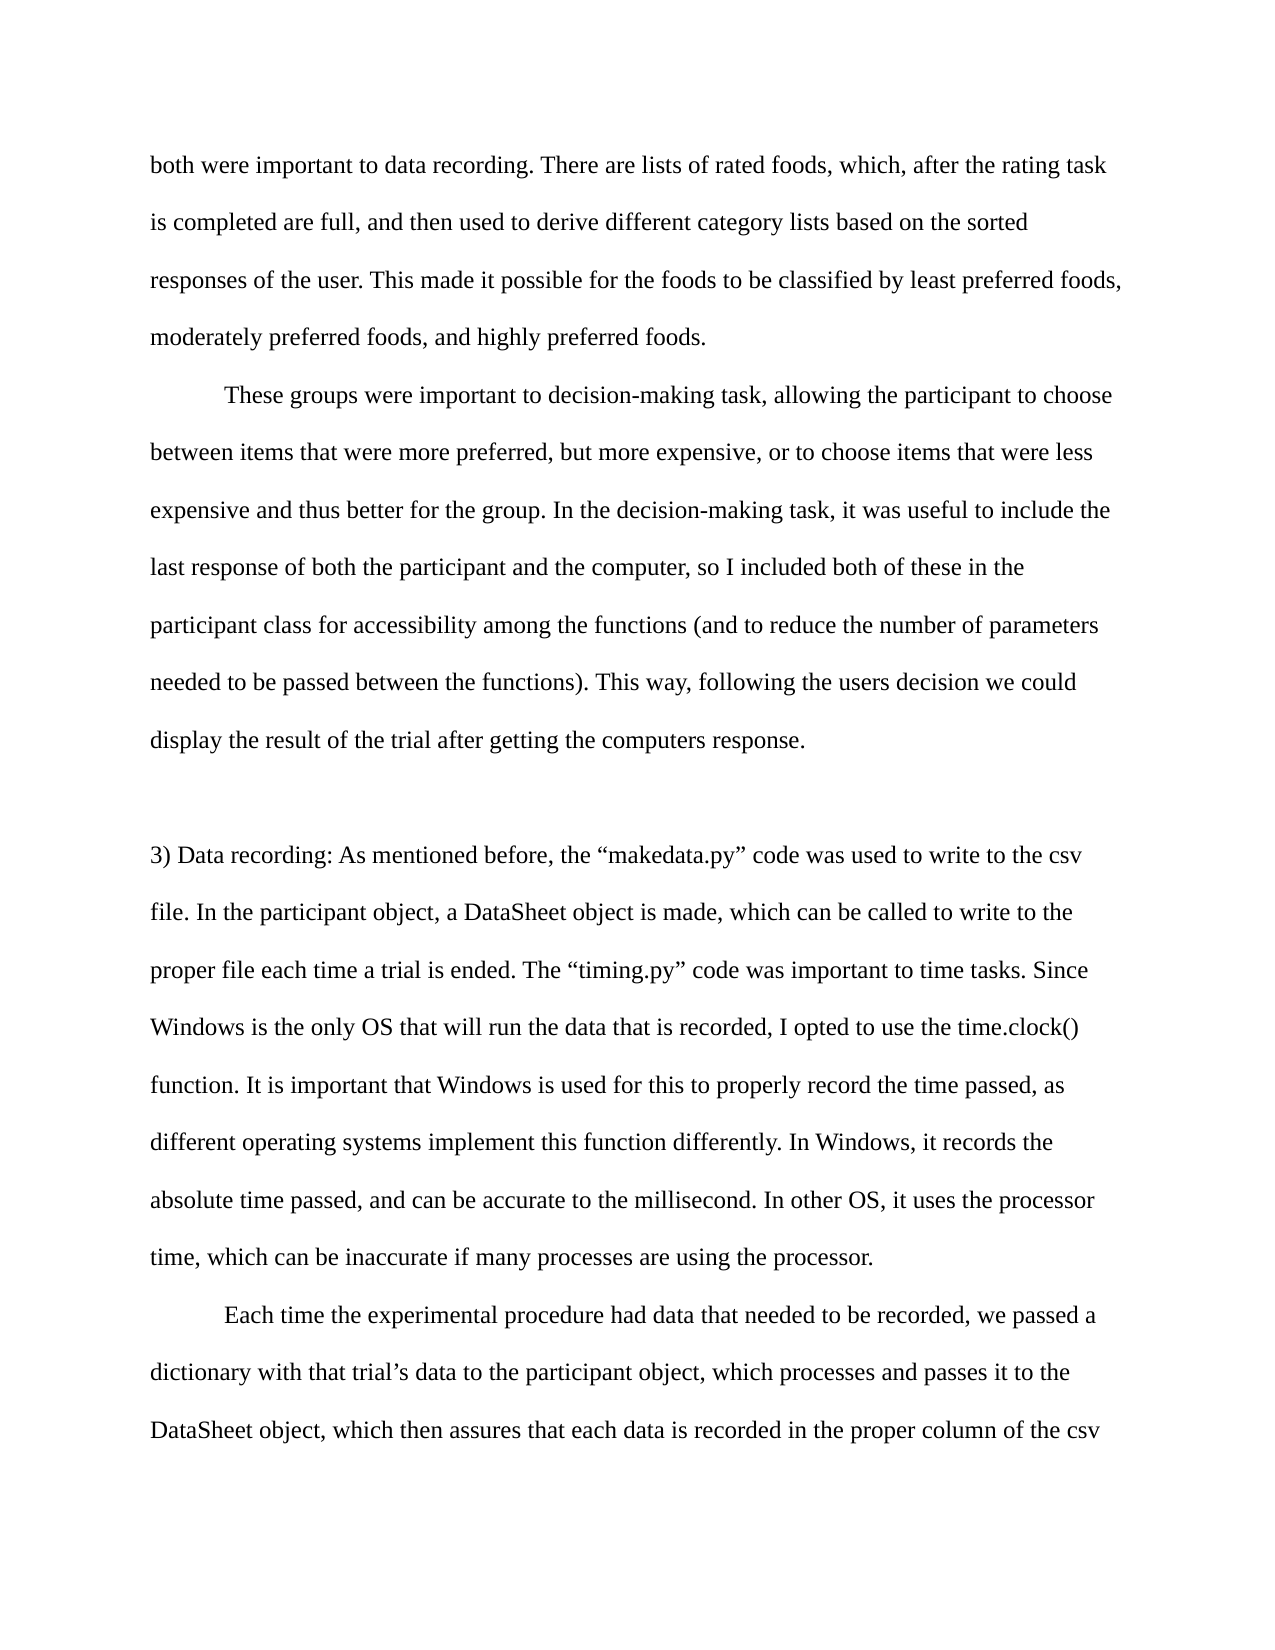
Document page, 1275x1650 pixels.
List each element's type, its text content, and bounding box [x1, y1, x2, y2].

text 3) Data recording: As mentioned before, the “makedata.py” code was used to write to the csv file. In the participant object, a DataSheet object is made, which can be called to write to the proper file each time a trial is ended. The “timing.py” code was important to time tasks. Since Windows is the only OS that will run the data that is recorded, I opted to use the time.clock() function. It is important that Windows is used for this to properly record the time passed, as different operating systems implement this function differently. In Windows, it records the absolute time passed, and can be accurate to the millisecond. In other OS, it uses the processor time, which can be inaccurate if many processes are using the processor. [150, 840, 1125, 1271]
text These groups were important to decision-making task, allowing the participant to choose between items that were more preferred, but more expensive, or to choose items that were less expensive and thus better for the group. In the decision-making task, it was useful to include the last response of both the participant and the computer, so I included both of these in the participant class for accessibility among the functions (and to reduce the number of parameters needed to be passed between the functions). This way, following the users decision we could display the result of the trial after getting the computers response. [150, 380, 1125, 754]
text Each time the experimental procedure had data that needed to be recorded, we passed a dictionary with that trial’s data to the participant object, which processes and passes it to the DataSheet object, which then assures that each data is recorded in the proper column of the csv [150, 1300, 1125, 1444]
text both were important to data recording. There are lists of rated foods, which, after the rating task is completed are full, and then used to derive different category lists based on the sorted responses of the user. This made it possible for the foods to be classified by least preferred foods, moderately preferred foods, and highly preferred foods. [150, 150, 1125, 351]
